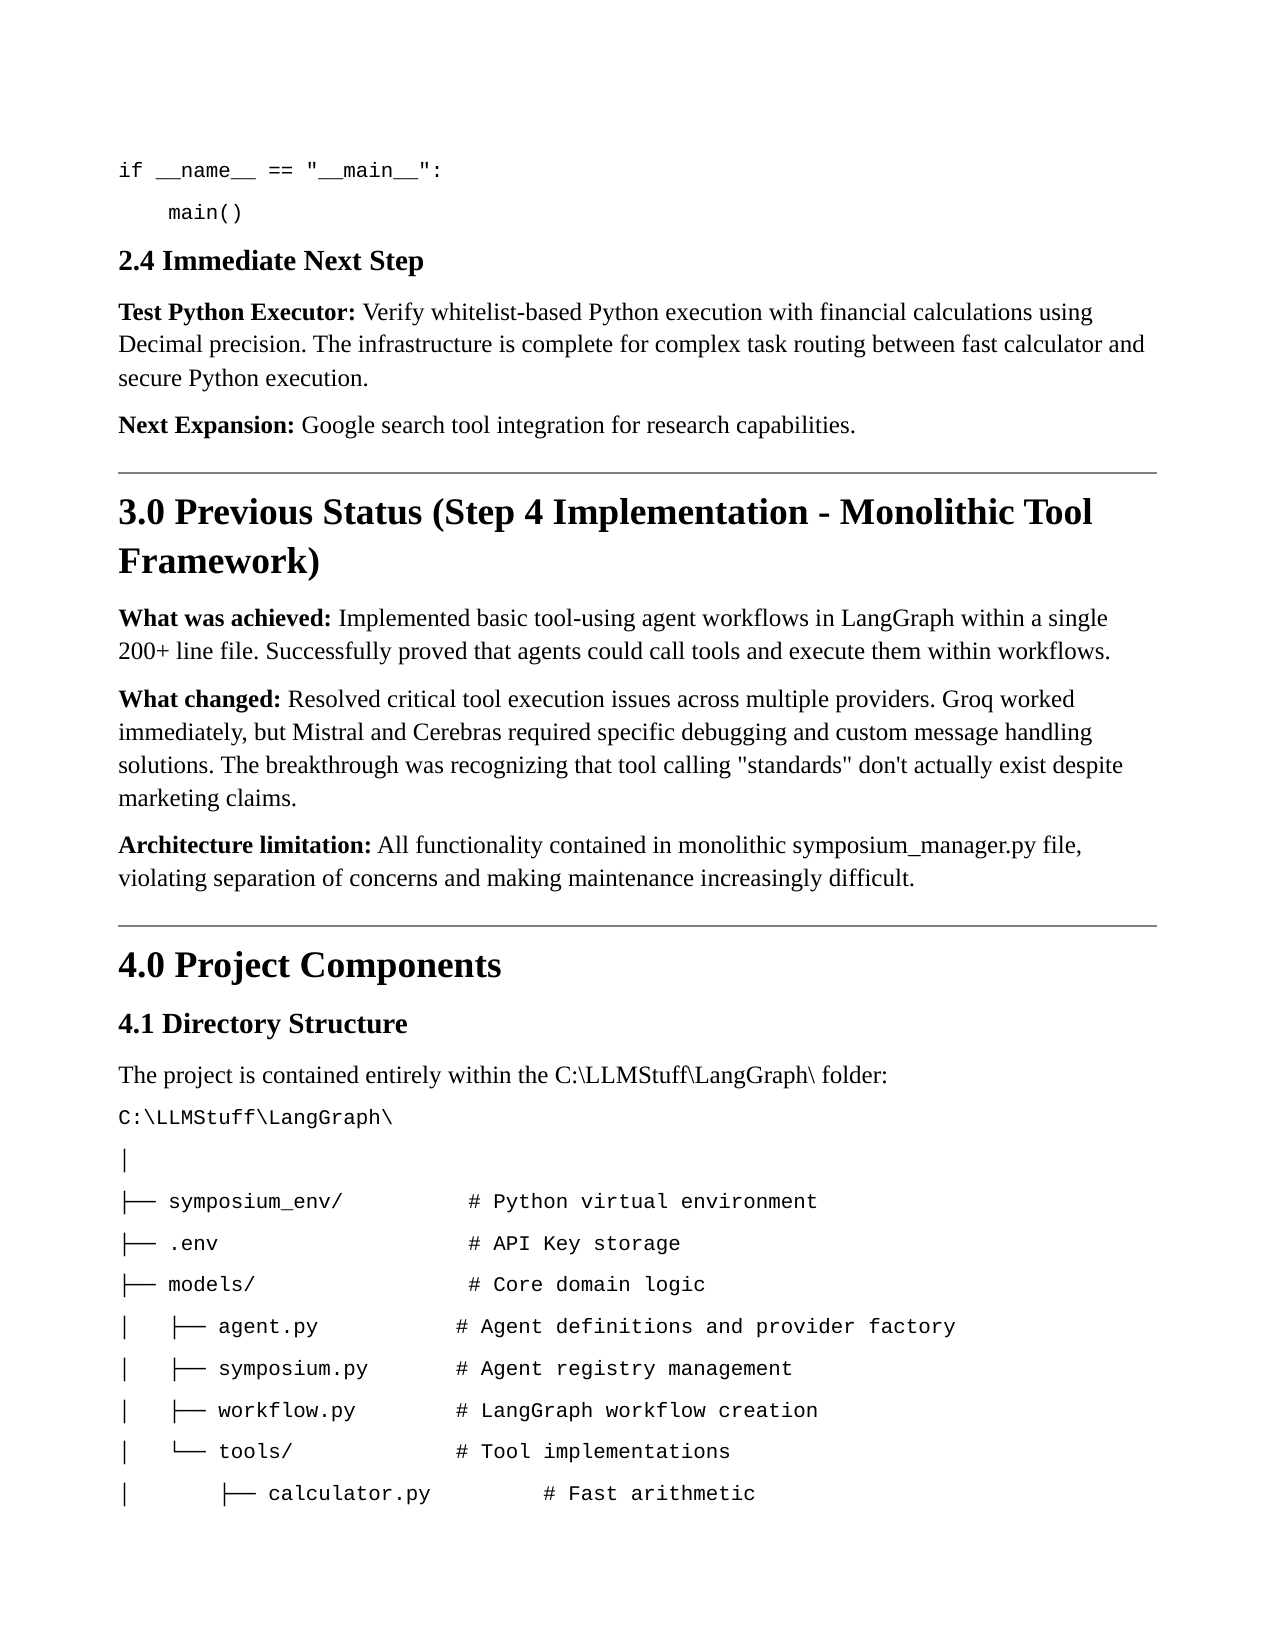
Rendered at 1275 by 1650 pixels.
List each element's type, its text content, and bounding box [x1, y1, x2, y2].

text What changed: Resolved critical tool execution issues across multiple providers. Groq worked immediately, but Mistral and Cerebras required specific debugging and custom message handling solutions. The breakthrough was recognizing that tool calling "standards" don't actually exist despite marketing claims. [118, 684, 1157, 811]
text Architecture limitation: All functionality contained in monolithic symposium_manager.py file, violating separation of concerns and making maintenance increasingly difficult. [118, 830, 1157, 892]
text main() [118, 202, 1157, 225]
text ├── symposium_env/ # Python virtual environment [125, 1191, 1157, 1214]
text │ ├── symposium.py # Agent registry management [118, 1358, 1157, 1382]
subtitle 2.4 Immediate Next Step [118, 243, 1157, 277]
subtitle 3.0 Previous Status (Step 4 Implementation - Monolithic Tool Framework) [118, 489, 1157, 582]
text │ [118, 1149, 1157, 1173]
text │ ├── agent.py # Agent definitions and provider factory [118, 1316, 1157, 1340]
text if __name__ == "__main__": [118, 160, 1157, 183]
text ├── models/ # Core domain logic [118, 1274, 1157, 1298]
subtitle 4.0 Project Components [118, 942, 1157, 986]
text C:\LLMStuff\LangGraph\ [118, 1107, 1157, 1131]
text What was achieved: Implemented basic tool-using agent workflows in LangGraph within a single 200+ line file. Successfully proved that agents could call tools and execute them within workflows. [118, 603, 1157, 665]
text │ ├── calculator.py # Fast arithmetic [118, 1483, 1157, 1507]
text │ ├── workflow.py # LangGraph workflow creation [125, 1400, 174, 1423]
text │ ├── workflow.py # LangGraph workflow creation [175, 1400, 1157, 1423]
text The project is contained entirely within the C:\LLMStuff\LangGraph\ folder: [118, 1060, 1157, 1088]
text Next Expansion: Google search tool integration for research capabilities. [118, 410, 1157, 439]
text ├── .env # API Key storage [125, 1233, 1157, 1256]
text │ └── tools/ # Tool implementations [118, 1441, 1157, 1465]
text Test Python Executor: Verify whitelist-based Python execution with financial calculations using Decimal precision. The infrastructure is complete for complex task routing between fast calculator and secure Python execution. [118, 297, 1157, 391]
subtitle 4.1 Directory Structure [118, 1007, 1157, 1040]
